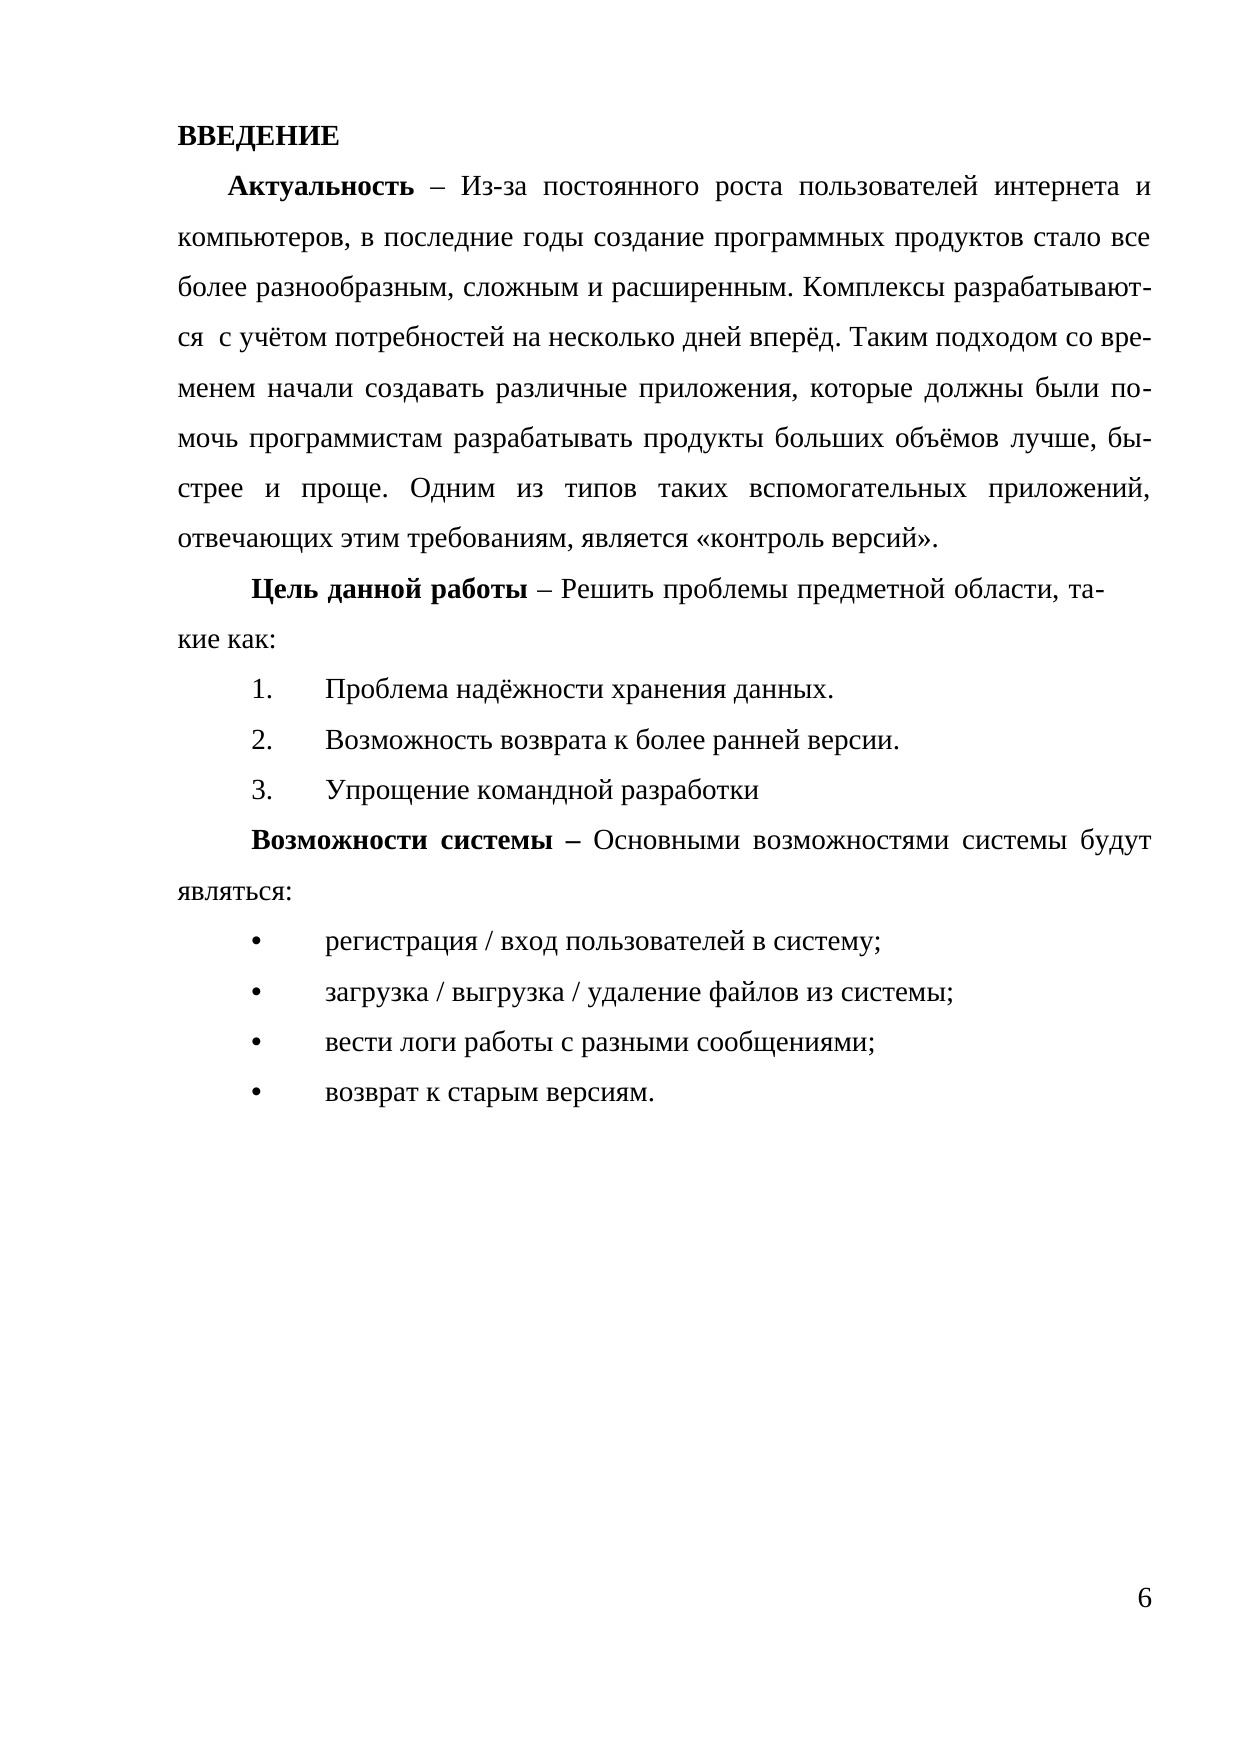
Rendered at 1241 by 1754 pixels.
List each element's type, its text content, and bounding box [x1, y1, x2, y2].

list регистрация / вход пользователей в систему; [251, 923, 1105, 957]
list вести логи работы с разными сообщениями; [251, 1024, 1105, 1058]
list Упрощение командной разработки [251, 772, 1105, 806]
list Проблема надёжности хранения данных. [251, 672, 1105, 705]
text Возможности системы – Основными возможностями системы будут являться: [177, 822, 1152, 906]
subtitle ВВЕДЕНИЕ [177, 118, 1152, 152]
list возврат к старым версиям. [251, 1074, 1105, 1108]
text Цель данной работы – Решить проблемы предметной области, та­кие как: [177, 571, 1105, 655]
text Актуальность – Из-за постоянного роста пользователей интернета и компьютеров, в последние годы создание программных продуктов стало все более разнообразным, сложным и расширенным. Комплексы разрабатывают­ся с учётом потребностей на несколько дней вперёд. Таким подходом со вре­менем начали создавать различные приложения, которые должны были по­мочь программистам разрабатывать продукты больших объёмов лучше, бы­стрее и проще. Одним из типов таких вспомогательных приложений, отвечающих этим требованиям, является «контроль версий». [177, 168, 1152, 554]
list загрузка / выгрузка / удаление файлов из системы; [251, 973, 1105, 1007]
list Возможность возврата к более ранней версии. [251, 722, 1105, 755]
